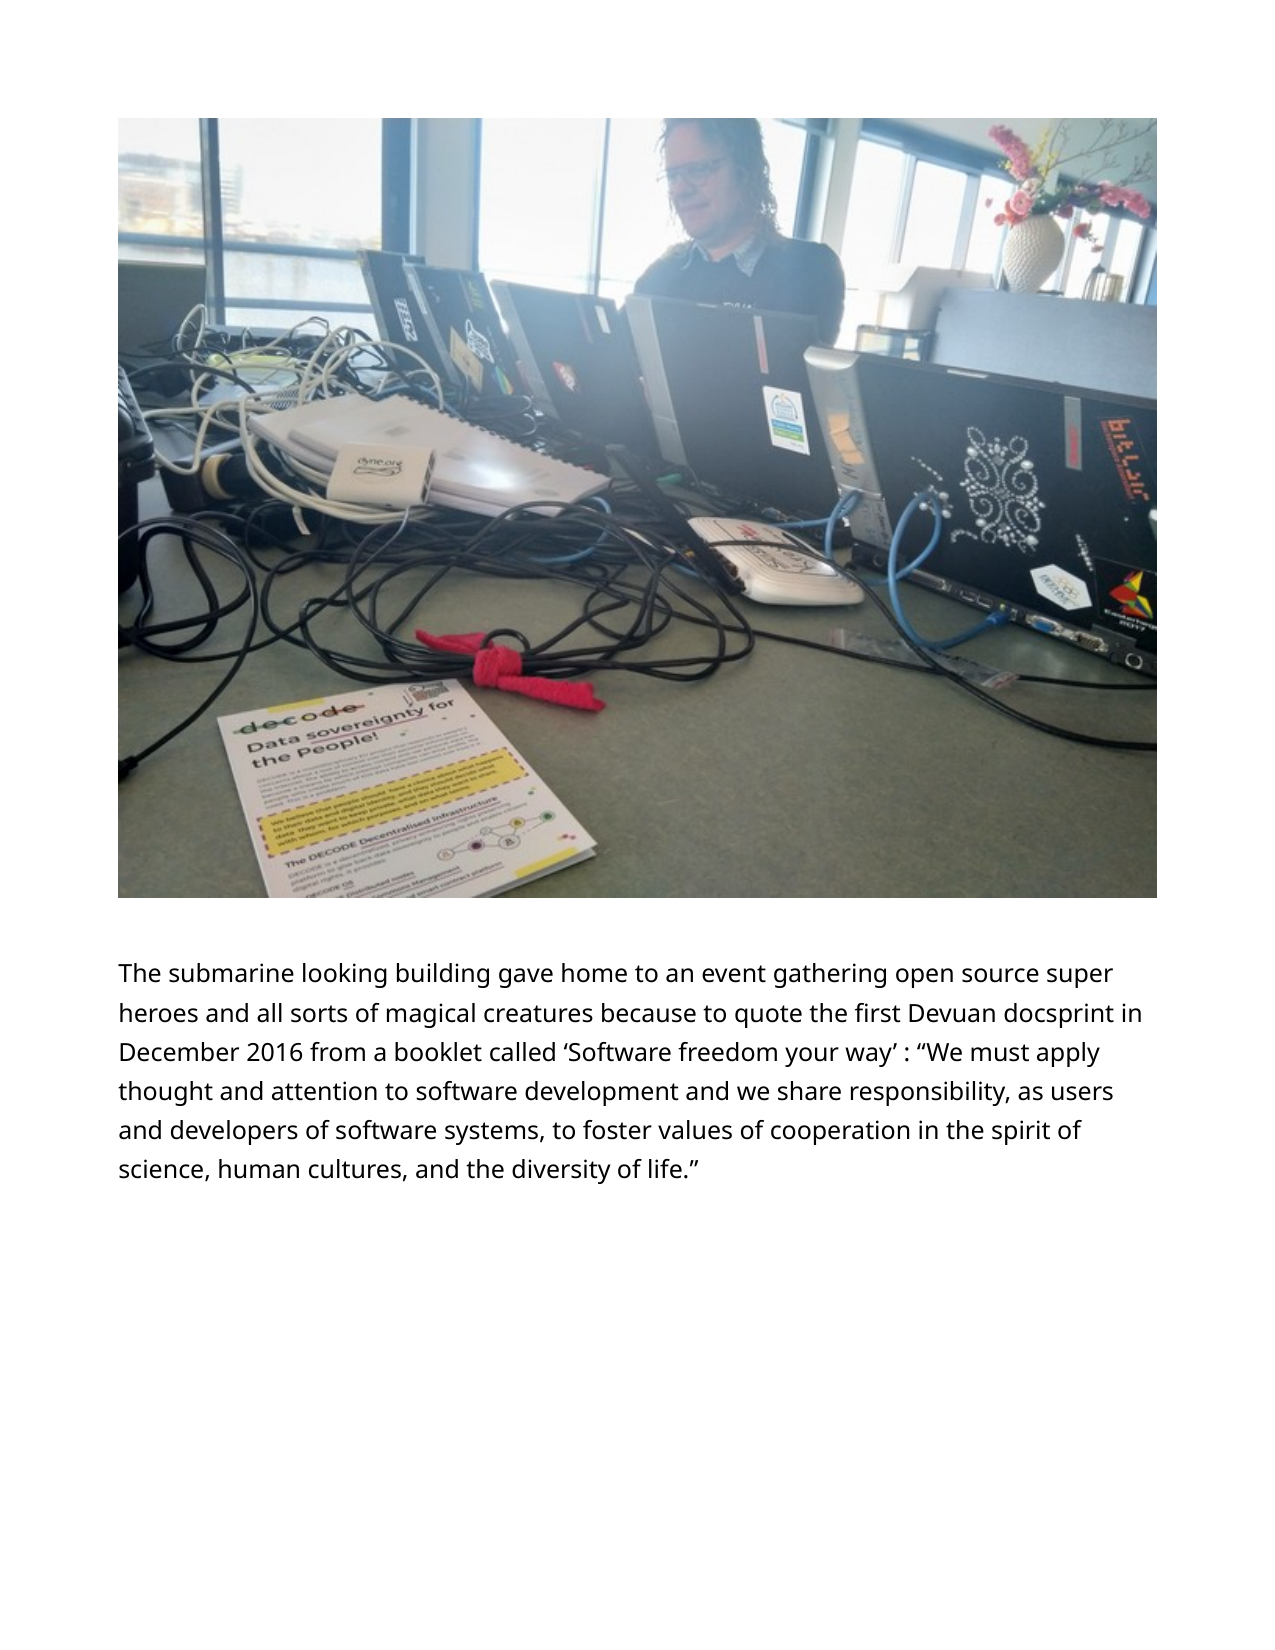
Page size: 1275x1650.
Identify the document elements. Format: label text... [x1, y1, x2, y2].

picture [118, 118, 1157, 898]
text The submarine looking building gave home to an event gathering open source super heroes and all sorts of magical creatures because to quote the first Devuan docsprint in December 2016 from a booklet called ‘Software freedom your way’ : “We must apply thought and attention to software development and we share responsibility, as users and developers of software systems, to foster values of cooperation in the spirit of science, human cultures, and the diversity of life.” [118, 956, 1157, 1186]
